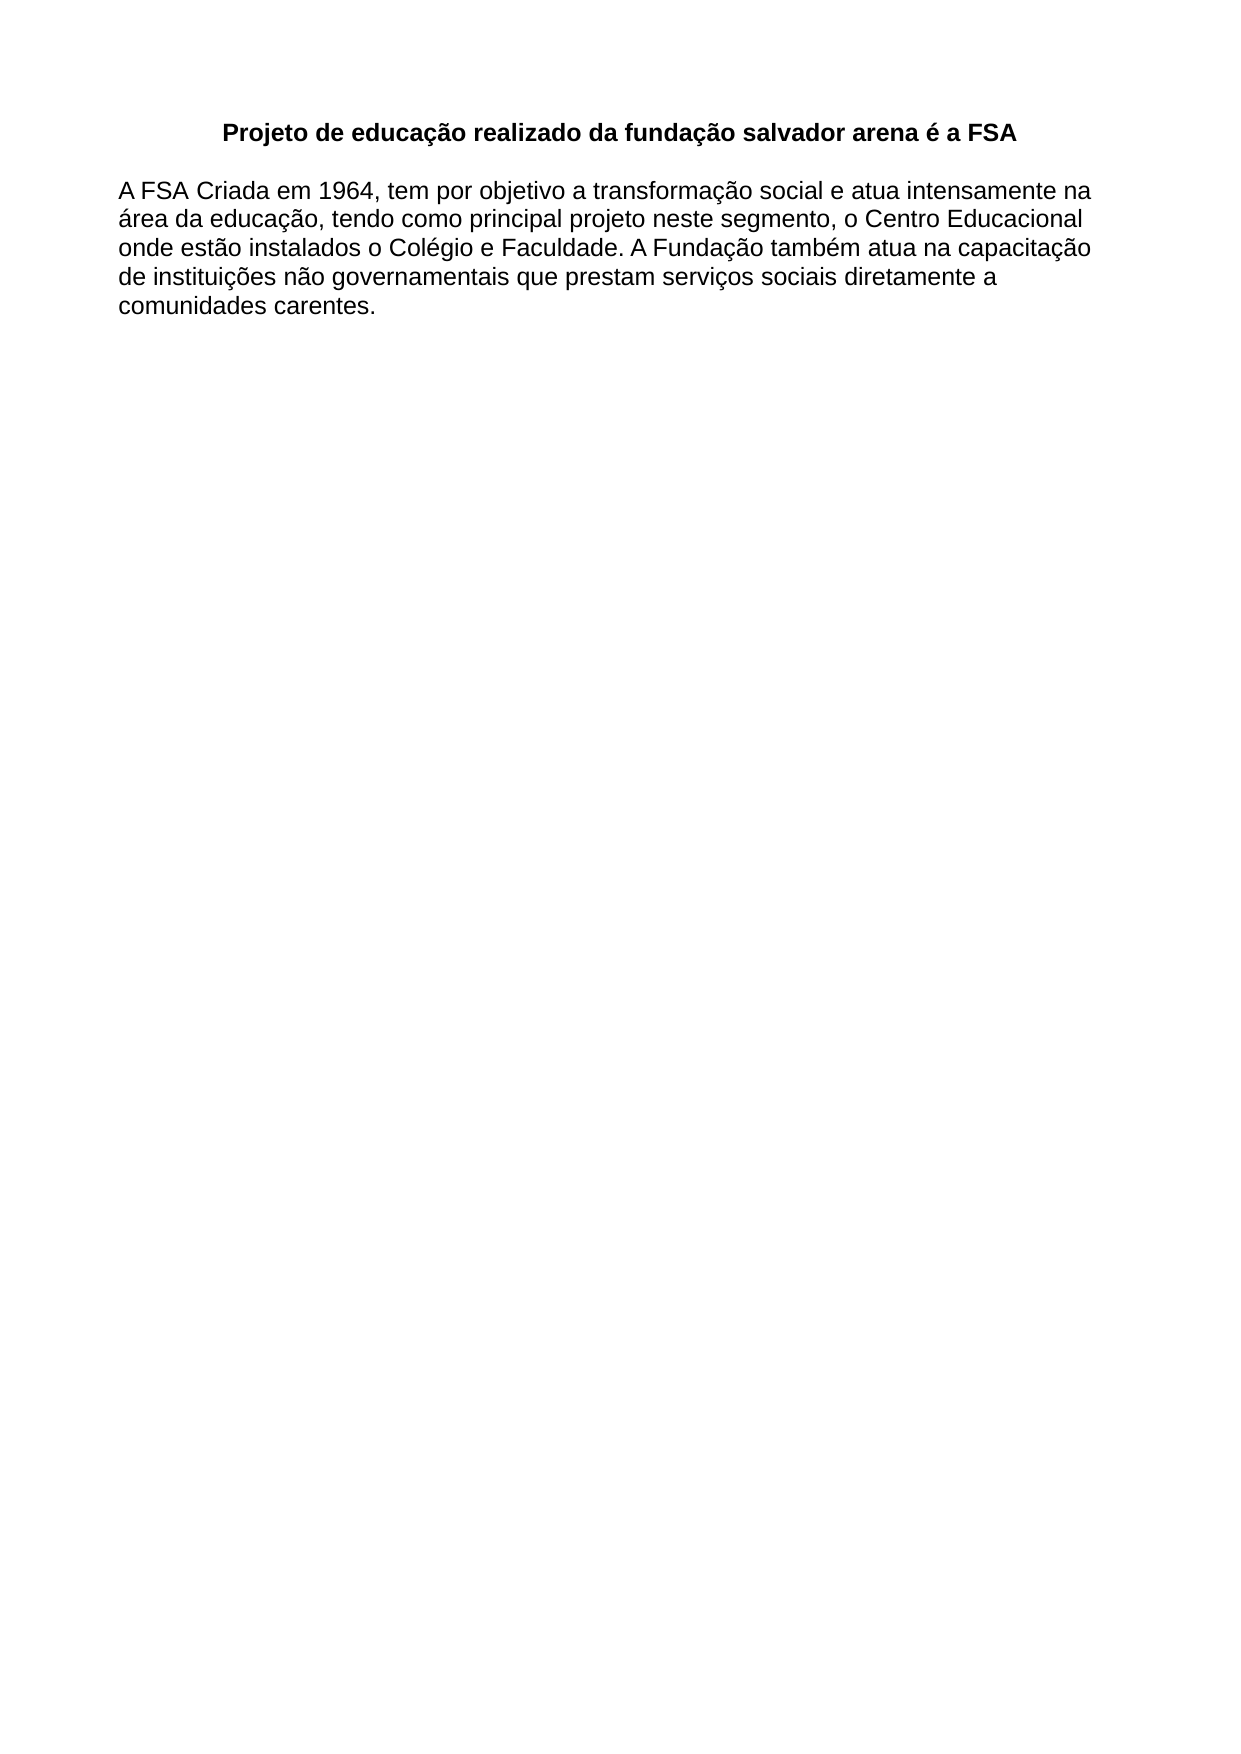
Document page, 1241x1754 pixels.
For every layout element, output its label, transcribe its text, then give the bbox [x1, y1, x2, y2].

text Projeto de educação realizado da fundação salvador arena é a FSA [118, 118, 1122, 147]
text A FSA Criada em 1964, tem por objetivo a transformação social e atua intensamente na área da educação, tendo como principal projeto neste segmento, o Centro Educacional onde estão instalados o Colégio e Faculdade. A Fundação também atua na capacitação de instituições não governamentais que prestam serviços sociais diretamente a comunidades carentes. [118, 176, 1122, 319]
